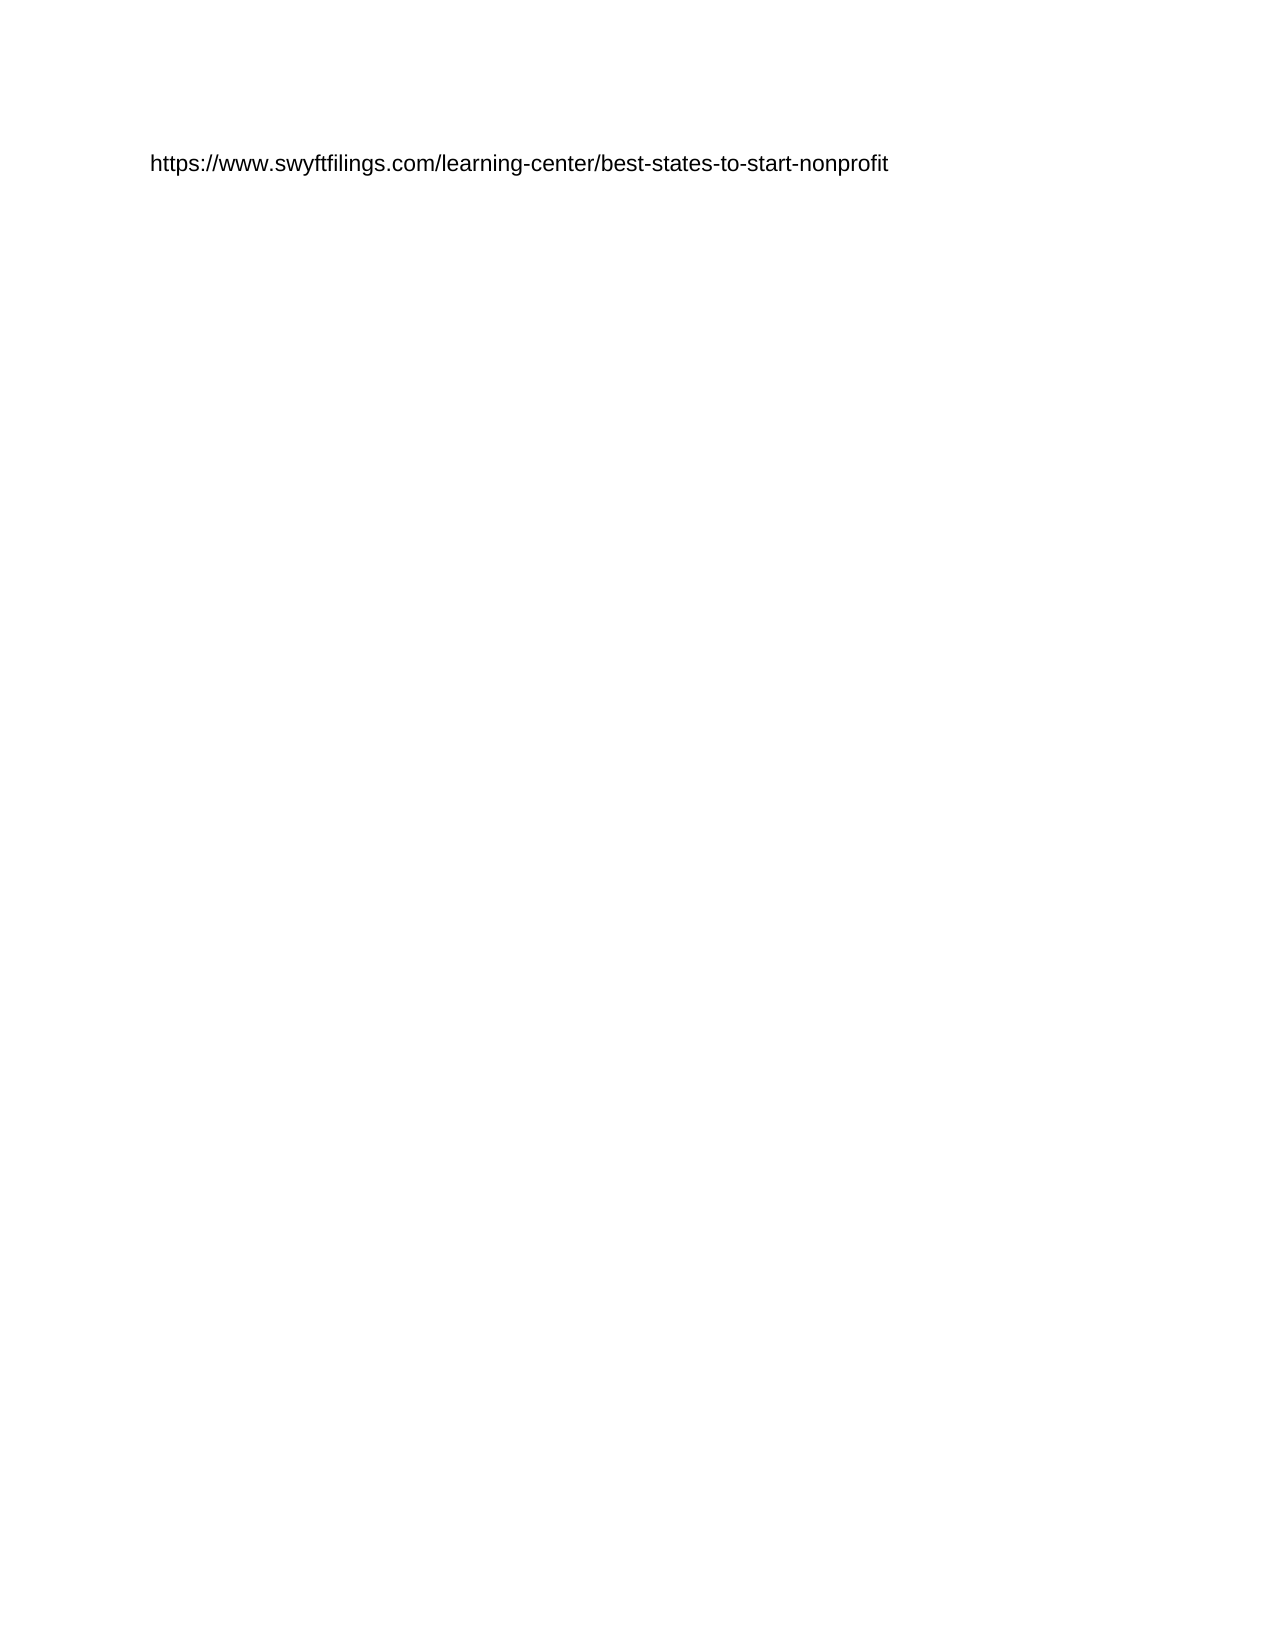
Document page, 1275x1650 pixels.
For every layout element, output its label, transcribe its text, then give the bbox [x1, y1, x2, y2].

text https://www.swyftfilings.com/learning-center/best-states-to-start-nonprofit [150, 150, 1125, 176]
